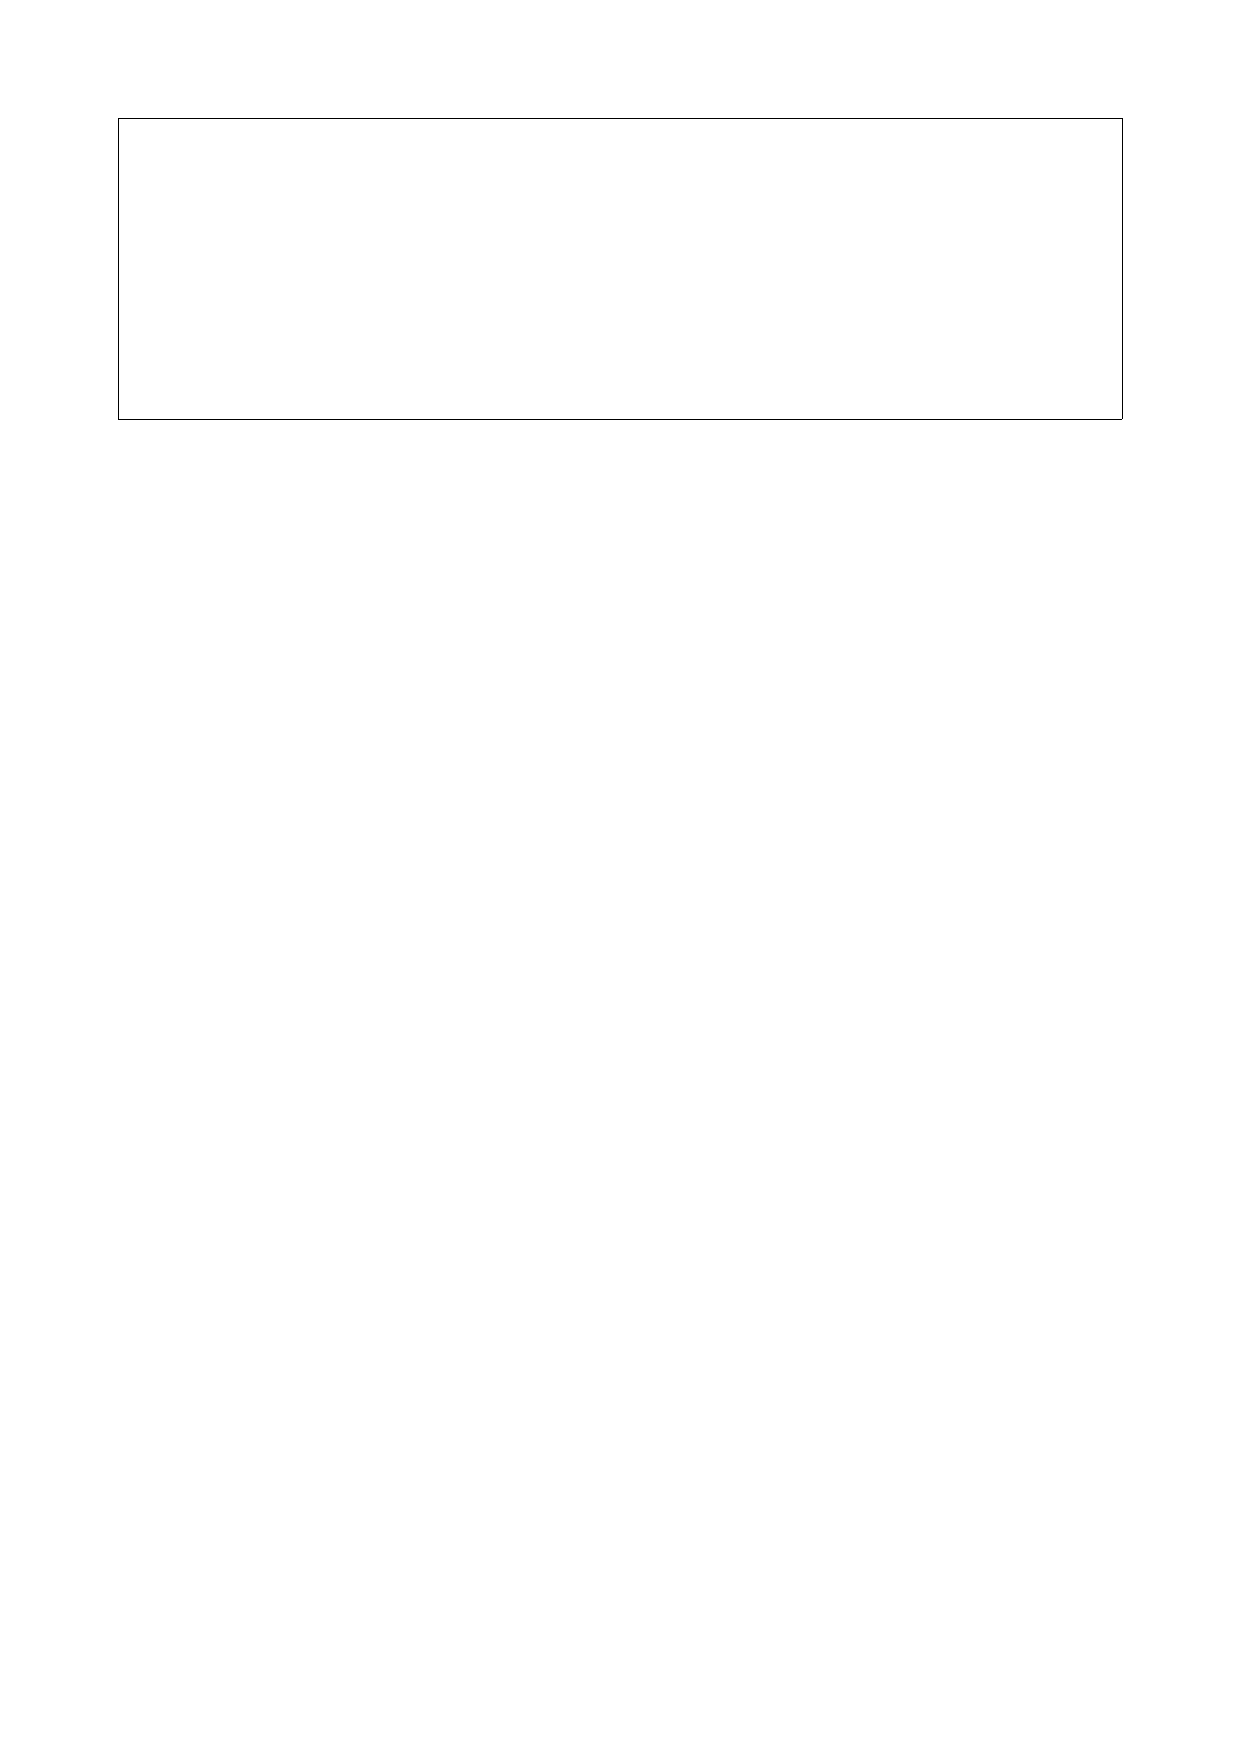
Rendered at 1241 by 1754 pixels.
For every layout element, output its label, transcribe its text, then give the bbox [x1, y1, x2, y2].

table_cell Enchaînement des écrans de l’application : [119, 119, 1122, 419]
